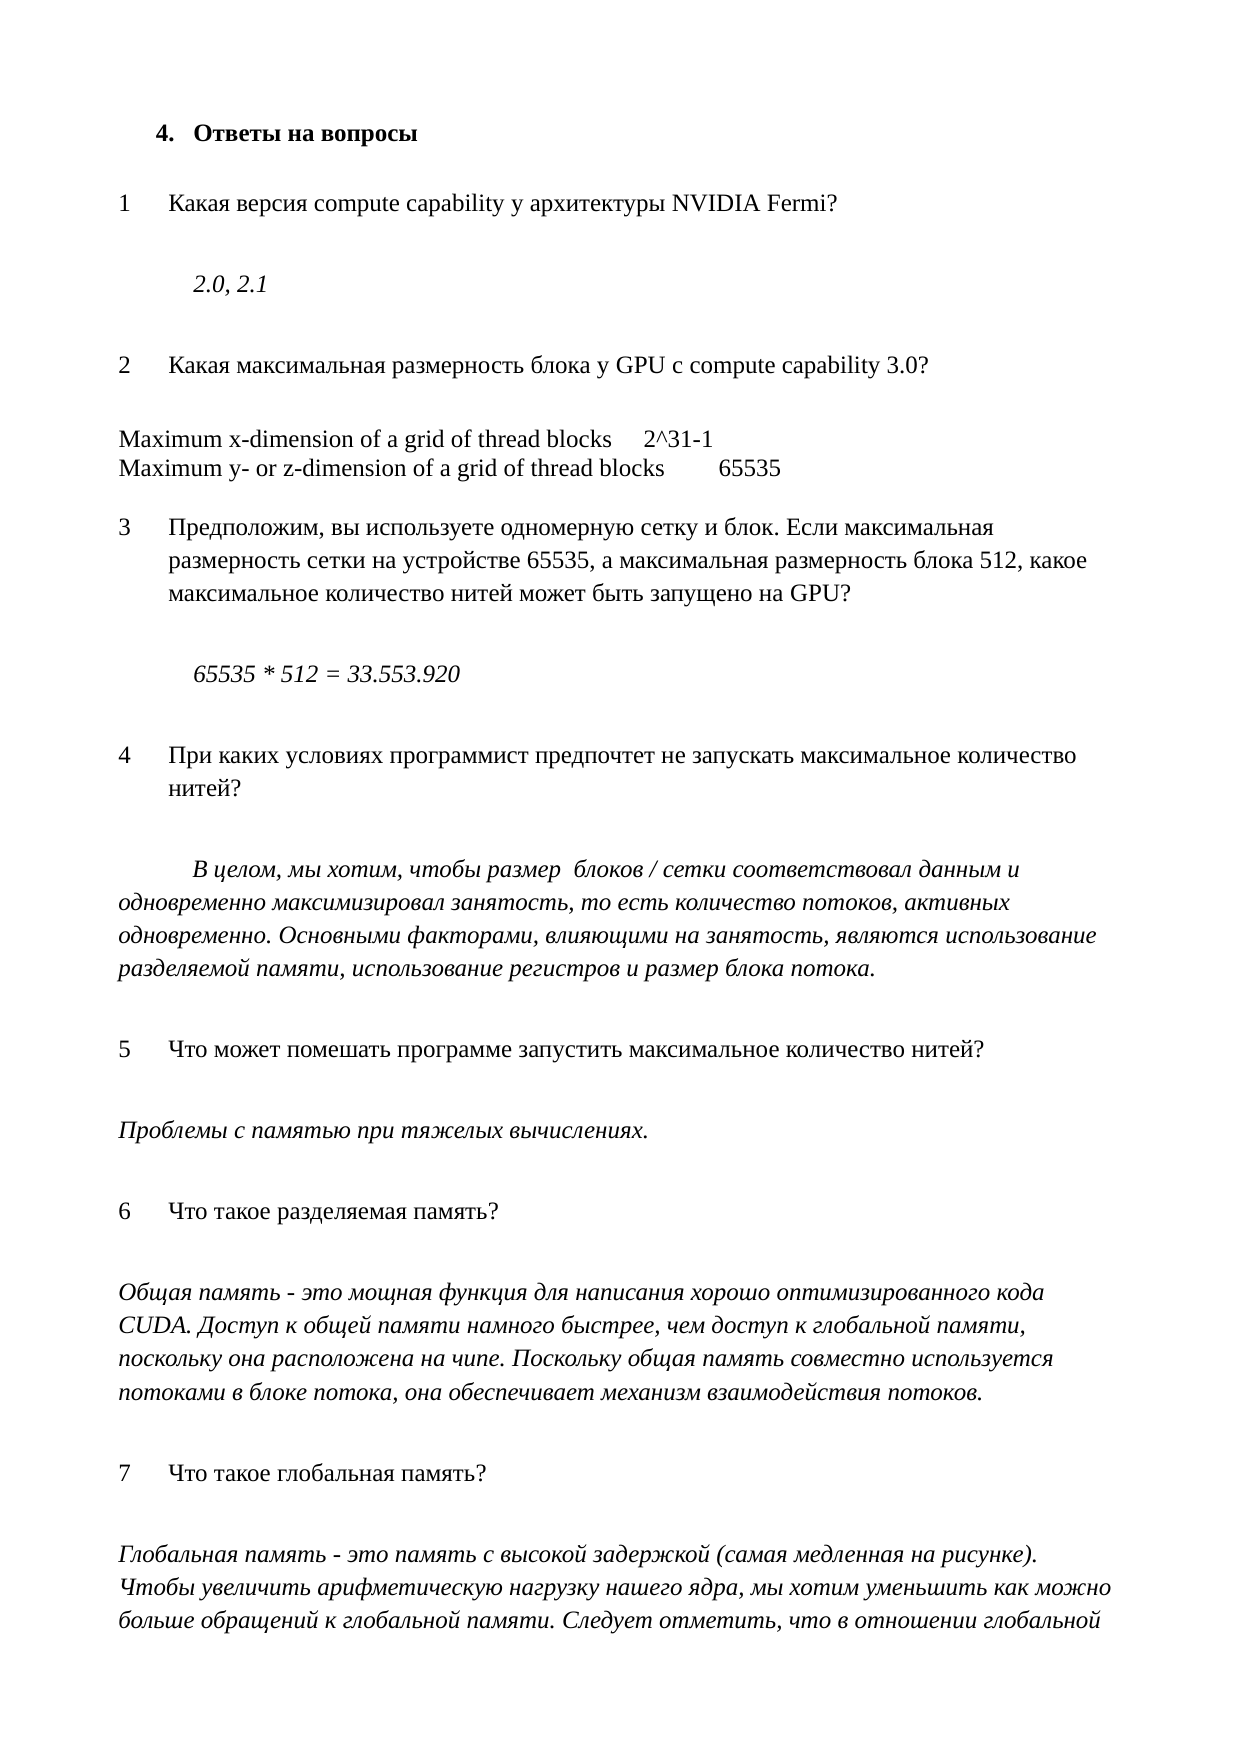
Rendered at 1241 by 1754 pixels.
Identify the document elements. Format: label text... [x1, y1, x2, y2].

text Общая память - это мощная функция для написания хорошо оптимизированного кода CUDA. Доступ к общей памяти намного быстрее, чем доступ к глобальной памяти, поскольку она расположена на чипе. Поскольку общая память совместно используется потоками в блоке потока, она обеспечивает механизм взаимодействия потоков. [118, 1277, 1122, 1405]
text Проблемы с памятью при тяжелых вычислениях. [118, 1115, 1122, 1144]
list 65535 * 512 = 33.553.920 [156, 659, 1122, 688]
list 2.0, 2.1 [156, 269, 1122, 298]
list Ответы на вопросы [156, 118, 1122, 147]
list Предположим, вы используете одномерную сетку и блок. Если максимальная размерность сетки на устройстве 65535, а максимальная размерность блока 512, какое максимальное количество нитей может быть запущено на GPU? [118, 512, 1122, 607]
list Что такое глобальная память? [118, 1458, 1122, 1486]
text Глобальная память - это память с высокой задержкой (самая медленная на рисунке). Чтобы увеличить арифметическую нагрузку нашего ядра, мы хотим уменьшить как можно больше обращений к глобальной памяти. Следует отметить, что в отношении глобальной [118, 1539, 1122, 1633]
text В целом, мы хотим, чтобы размер блоков / сетки соответствовал данным и одновременно максимизировал занятость, то есть количество потоков, активных одновременно. Основными факторами, влияющими на занятость, являются использование разделяемой памяти, использование регистров и размер блока потока. [118, 854, 1122, 982]
list Какая максимальная размерность блока у GPU с compute capability 3.0? [118, 350, 1122, 379]
list Что такое разделяемая память? [118, 1196, 1122, 1225]
list Какая версия compute capability у архитектуры NVIDIA Fermi? [118, 188, 1122, 217]
list Что может помешать программе запустить максимальное количество нитей? [118, 1034, 1122, 1063]
list При каких условиях программист предпочтет не запускать максимальное количество нитей? [118, 740, 1122, 802]
